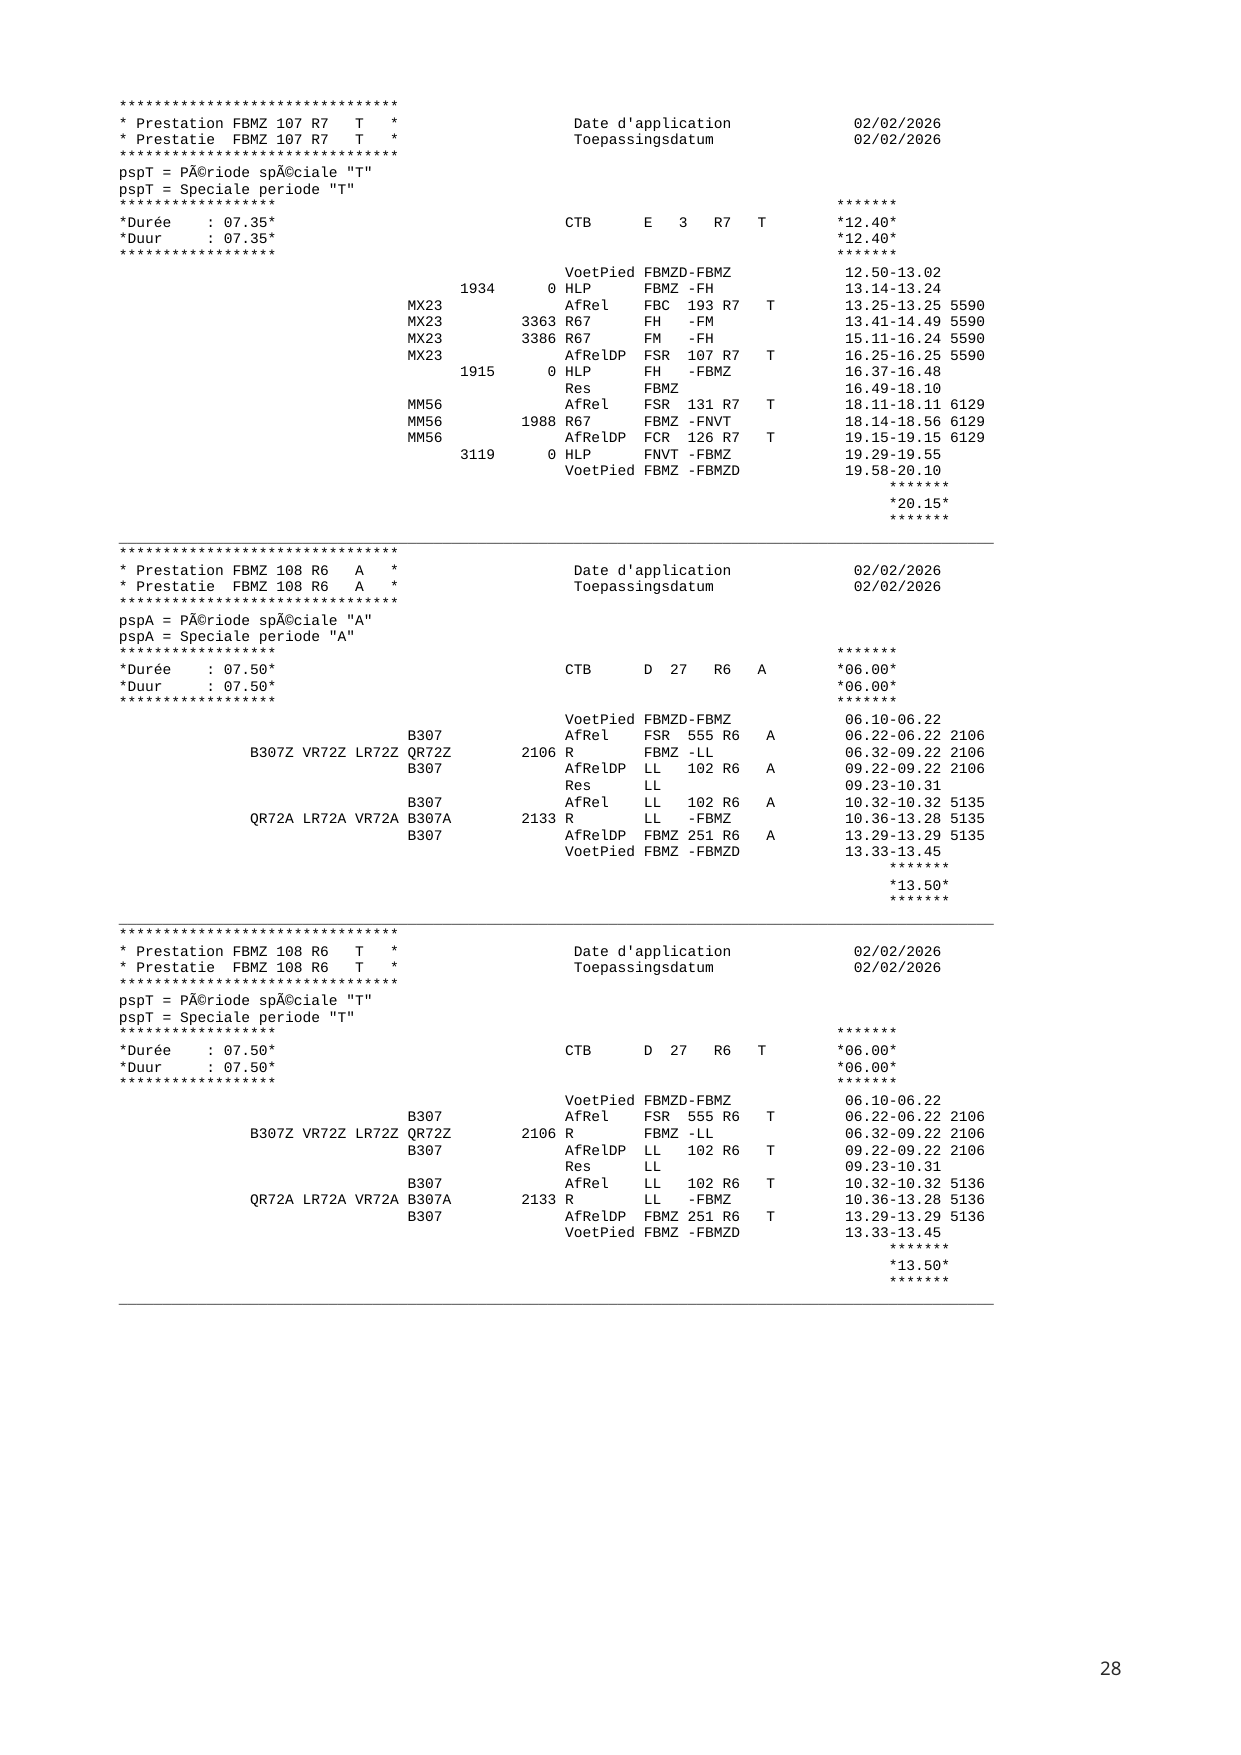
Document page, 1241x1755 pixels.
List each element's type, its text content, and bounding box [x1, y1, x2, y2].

text ******************************** * Prestation FBMZ 108 R6 T * Date d'application 02/02/2026 * Prestatie FBMZ 108 R6 T * Toepassingsdatum 02/02/2026 ******************************** pspT = PÃ©riode spÃ©ciale "T" pspT = Speciale periode "T" ****************** ******* *Durée : 07.50* CTB D 27 R6 T *06.00* *Duur : 07.50* *06.00* ****************** ******* VoetPied FBMZD-FBMZ 06.10-06.22 B307 AfRel FSR 555 R6 T 06.22-06.22 2106 B307Z VR72Z LR72Z QR72Z 2106 R FBMZ -LL 06.32-09.22 2106 B307 AfRelDP LL 102 R6 T 09.22-09.22 2106 Res LL 09.23-10.31 B307 AfRel LL 102 R6 T 10.32-10.32 5136 QR72A LR72A VR72A B307A 2133 R LL -FBMZ 10.36-13.28 5136 B307 AfRelDP FBMZ 251 R6 T 13.29-13.29 5136 VoetPied FBMZ -FBMZD 13.33-13.45 ******* *13.50* ******* ____________________________________________________________________________________________________ [119, 927, 1122, 1308]
text ******************************** * Prestation FBMZ 108 R6 A * Date d'application 02/02/2026 * Prestatie FBMZ 108 R6 A * Toepassingsdatum 02/02/2026 ******************************** pspA = PÃ©riode spÃ©ciale "A" pspA = Speciale periode "A" ****************** ******* *Durée : 07.50* CTB D 27 R6 A *06.00* *Duur : 07.50* *06.00* ****************** ******* VoetPied FBMZD-FBMZ 06.10-06.22 B307 AfRel FSR 555 R6 A 06.22-06.22 2106 B307Z VR72Z LR72Z QR72Z 2106 R FBMZ -LL 06.32-09.22 2106 B307 AfRelDP LL 102 R6 A 09.22-09.22 2106 Res LL 09.23-10.31 B307 AfRel LL 102 R6 A 10.32-10.32 5135 QR72A LR72A VR72A B307A 2133 R LL -FBMZ 10.36-13.28 5135 B307 AfRelDP FBMZ 251 R6 A 13.29-13.29 5135 VoetPied FBMZ -FBMZD 13.33-13.45 ******* *13.50* ******* ____________________________________________________________________________________________________ [119, 546, 1122, 927]
text ******************************** * Prestation FBMZ 107 R7 T * Date d'application 02/02/2026 * Prestatie FBMZ 107 R7 T * Toepassingsdatum 02/02/2026 ******************************** pspT = PÃ©riode spÃ©ciale "T" pspT = Speciale periode "T" ****************** ******* *Durée : 07.35* CTB E 3 R7 T *12.40* *Duur : 07.35* *12.40* ****************** ******* VoetPied FBMZD-FBMZ 12.50-13.02 1934 0 HLP FBMZ -FH 13.14-13.24 MX23 AfRel FBC 193 R7 T 13.25-13.25 5590 MX23 3363 R67 FH -FM 13.41-14.49 5590 MX23 3386 R67 FM -FH 15.11-16.24 5590 MX23 AfRelDP FSR 107 R7 T 16.25-16.25 5590 1915 0 HLP FH -FBMZ 16.37-16.48 Res FBMZ 16.49-18.10 MM56 AfRel FSR 131 R7 T 18.11-18.11 6129 MM56 1988 R67 FBMZ -FNVT 18.14-18.56 6129 MM56 AfRelDP FCR 126 R7 T 19.15-19.15 6129 3119 0 HLP FNVT -FBMZ 19.29-19.55 VoetPied FBMZ -FBMZD 19.58-20.10 ******* *20.15* ******* ____________________________________________________________________________________________________ [119, 99, 1122, 546]
